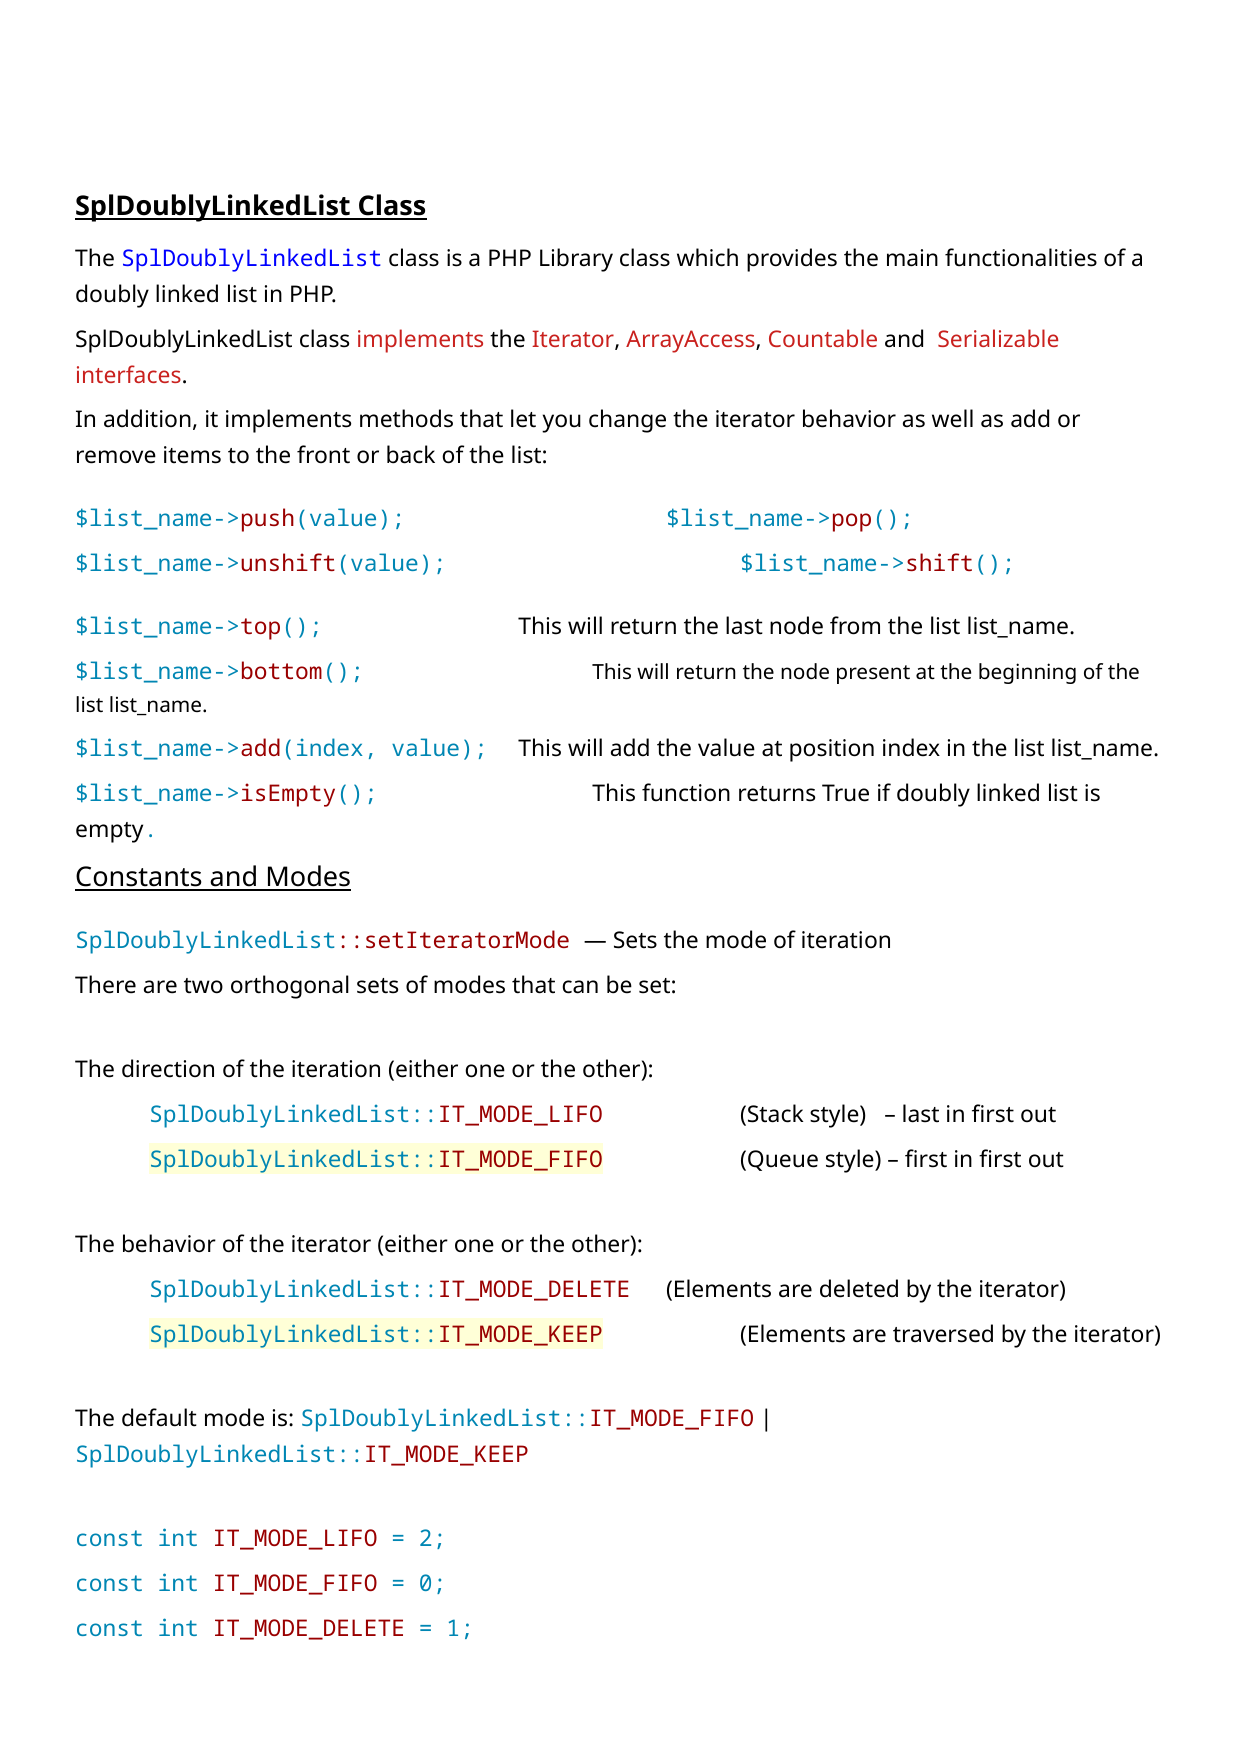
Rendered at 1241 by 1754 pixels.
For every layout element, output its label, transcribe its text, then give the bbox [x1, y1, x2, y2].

text const int IT_MODE_DELETE = 1; [75, 1612, 1166, 1643]
text $list_name->bottom(); This will return the node present at the beginning of the list list_name. [75, 655, 1166, 719]
text $list_name->isEmpty(); This function returns True if doubly linked list is empty. [75, 777, 1166, 844]
text const int IT_MODE_LIFO = 2; [75, 1522, 1166, 1554]
text $list_name->push(value); $list_name->pop(); [75, 502, 1166, 533]
text The SplDoublyLinkedList class is a PHP Library class which provides the main functionalities of a doubly linked list in PHP. [75, 242, 1166, 309]
text $list_name->add(index, value); This will add the value at position index in the list list_name. [75, 732, 1166, 763]
text SplDoublyLinkedList class implements the Iterator, ArrayAccess, Countable and Serializable interfaces. [75, 323, 1166, 390]
text The default mode is: SplDoublyLinkedList::IT_MODE_FIFO | SplDoublyLinkedList::IT_MODE_KEEP [75, 1402, 1166, 1469]
text SplDoublyLinkedList::IT_MODE_FIFO (Queue style) – first in first out [75, 1143, 1166, 1174]
text SplDoublyLinkedList::setIteratorMode — Sets the mode of iteration [75, 924, 1166, 955]
text $list_name->top(); This will return the last node from the list list_name. [75, 610, 1166, 641]
text $list_name->unshift(value); $list_name->shift(); [75, 547, 1166, 578]
text The behavior of the iterator (either one or the other): [75, 1228, 1166, 1259]
subtitle SplDoublyLinkedList Class [75, 187, 1166, 224]
text const int IT_MODE_FIFO = 0; [75, 1567, 1166, 1598]
text There are two orthogonal sets of modes that can be set: [75, 969, 1166, 1000]
text SplDoublyLinkedList::IT_MODE_LIFO (Stack style) – last in first out [75, 1098, 1166, 1129]
text SplDoublyLinkedList::IT_MODE_KEEP (Elements are traversed by the iterator) [75, 1317, 1166, 1349]
text Constants and Modes [75, 858, 1166, 894]
text The direction of the iteration (either one or the other): [75, 1053, 1166, 1085]
text SplDoublyLinkedList::IT_MODE_DELETE (Elements are deleted by the iterator) [75, 1273, 1166, 1304]
text In addition, it implements methods that let you change the iterator behavior as well as add or remove items to the front or back of the list: [75, 403, 1166, 471]
